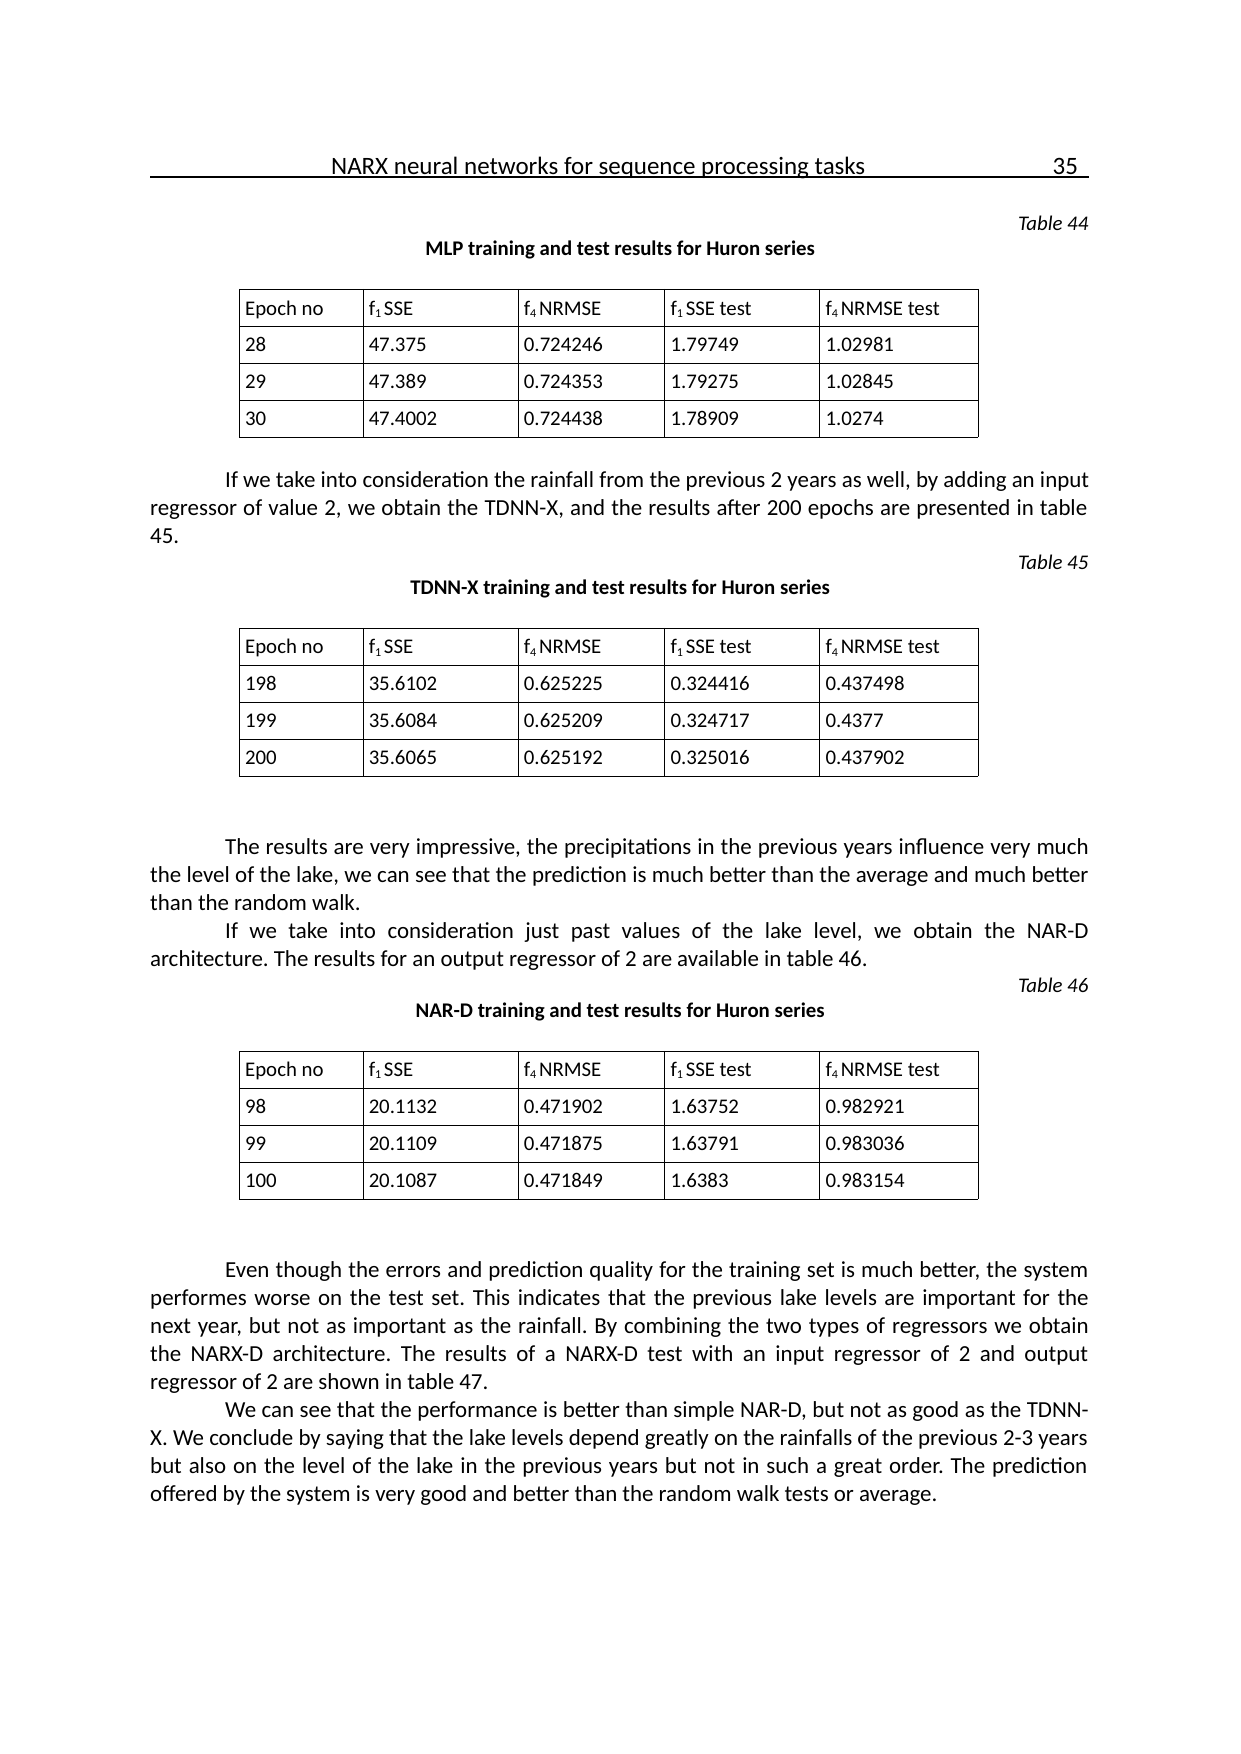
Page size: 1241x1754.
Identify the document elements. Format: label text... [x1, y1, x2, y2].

table_cell 0.437902 [820, 740, 978, 776]
table_cell 30 [240, 401, 363, 437]
table_cell 0.625225 [519, 666, 664, 702]
table_header Epoch no [240, 1052, 363, 1088]
table_header f1 SSE test [665, 629, 819, 665]
table_cell 35.6102 [364, 666, 518, 702]
table_cell 0.471849 [519, 1163, 664, 1199]
table_cell 100 [240, 1163, 363, 1199]
table_cell 199 [240, 703, 363, 739]
table_cell 20.1109 [364, 1126, 518, 1162]
text Table 44 [150, 210, 1090, 235]
table_header f1 SSE test [665, 1052, 819, 1088]
text The results are very impressive, the precipitations in the previous years influence very much the level of the lake, we can see that the prediction is much better than the average and much better than the random walk. [150, 832, 1090, 916]
text TDNN-X training and test results for Huron series [150, 574, 1090, 600]
table_cell 35.6084 [364, 703, 518, 739]
table_cell 1.02981 [820, 327, 978, 363]
table_cell 35.6065 [364, 740, 518, 776]
text NAR-D training and test results for Huron series [150, 997, 1090, 1023]
table_cell 47.375 [364, 327, 518, 363]
text Table 45 [150, 549, 1090, 574]
text If we take into consideration just past values of the lake level, we obtain the NAR-D architecture. The results for an output regressor of 2 are available in table 46. [150, 916, 1090, 972]
table_cell 20.1132 [364, 1089, 518, 1125]
table_cell 1.63791 [665, 1126, 819, 1162]
table_header f1 SSE [364, 290, 518, 326]
table_cell 29 [240, 364, 363, 400]
table_cell 198 [240, 666, 363, 702]
table_cell 1.63752 [665, 1089, 819, 1125]
table_cell 1.02845 [820, 364, 978, 400]
table_header f4 NRMSE [519, 1052, 664, 1088]
table_header f1 SSE [364, 629, 518, 665]
table_cell 1.0274 [820, 401, 978, 437]
table_cell 0.983036 [820, 1126, 978, 1162]
table_cell 0.625192 [519, 740, 664, 776]
table_cell 0.471875 [519, 1126, 664, 1162]
table_cell 0.324717 [665, 703, 819, 739]
table_cell 0.324416 [665, 666, 819, 702]
table_header Epoch no [240, 629, 363, 665]
table_cell 0.325016 [665, 740, 819, 776]
text We can see that the performance is better than simple NAR-D, but not as good as the TDNN-X. We conclude by saying that the lake levels depend greatly on the rainfalls of the previous 2-3 years but also on the level of the lake in the previous years but not in such a great order. The prediction offered by the system is very good and better than the random walk tests or average. [150, 1395, 1090, 1507]
table_header Epoch no [240, 290, 363, 326]
table_cell 0.982921 [820, 1089, 978, 1125]
table_cell 20.1087 [364, 1163, 518, 1199]
table_cell 0.724438 [519, 401, 664, 437]
table_cell 0.724246 [519, 327, 664, 363]
table_cell 1.79275 [665, 364, 819, 400]
text Even though the errors and prediction quality for the training set is much better, the system performes worse on the test set. This indicates that the previous lake levels are important for the next year, but not as important as the rainfall. By combining the two types of regressors we obtain the NARX-D architecture. The results of a NARX-D test with an input regressor of 2 and output regressor of 2 are shown in table 47. [150, 1255, 1090, 1395]
table_header f1 SSE [364, 1052, 518, 1088]
table_cell 0.724353 [519, 364, 664, 400]
table_cell 0.471902 [519, 1089, 664, 1125]
table_cell 0.4377 [820, 703, 978, 739]
table_cell 47.4002 [364, 401, 518, 437]
text MLP training and test results for Huron series [150, 235, 1090, 261]
table_cell 0.625209 [519, 703, 664, 739]
text If we take into consideration the rainfall from the previous 2 years as well, by adding an input regressor of value 2, we obtain the TDNN-X, and the results after 200 epochs are presented in table 45. [150, 465, 1090, 549]
table_header f4 NRMSE [519, 290, 664, 326]
table_header f1 SSE test [665, 290, 819, 326]
table_header f4 NRMSE test [820, 1052, 978, 1088]
table_cell 1.78909 [665, 401, 819, 437]
table_header f4 NRMSE [519, 629, 664, 665]
table_cell 47.389 [364, 364, 518, 400]
table_header f4 NRMSE test [820, 290, 978, 326]
table_cell 28 [240, 327, 363, 363]
table_cell 0.437498 [820, 666, 978, 702]
table_cell 99 [240, 1126, 363, 1162]
table_cell 0.983154 [820, 1163, 978, 1199]
table_cell 200 [240, 740, 363, 776]
table_cell 1.6383 [665, 1163, 819, 1199]
table_cell 1.79749 [665, 327, 819, 363]
text Table 46 [150, 972, 1090, 997]
table_header f4 NRMSE test [820, 629, 978, 665]
table_cell 98 [240, 1089, 363, 1125]
